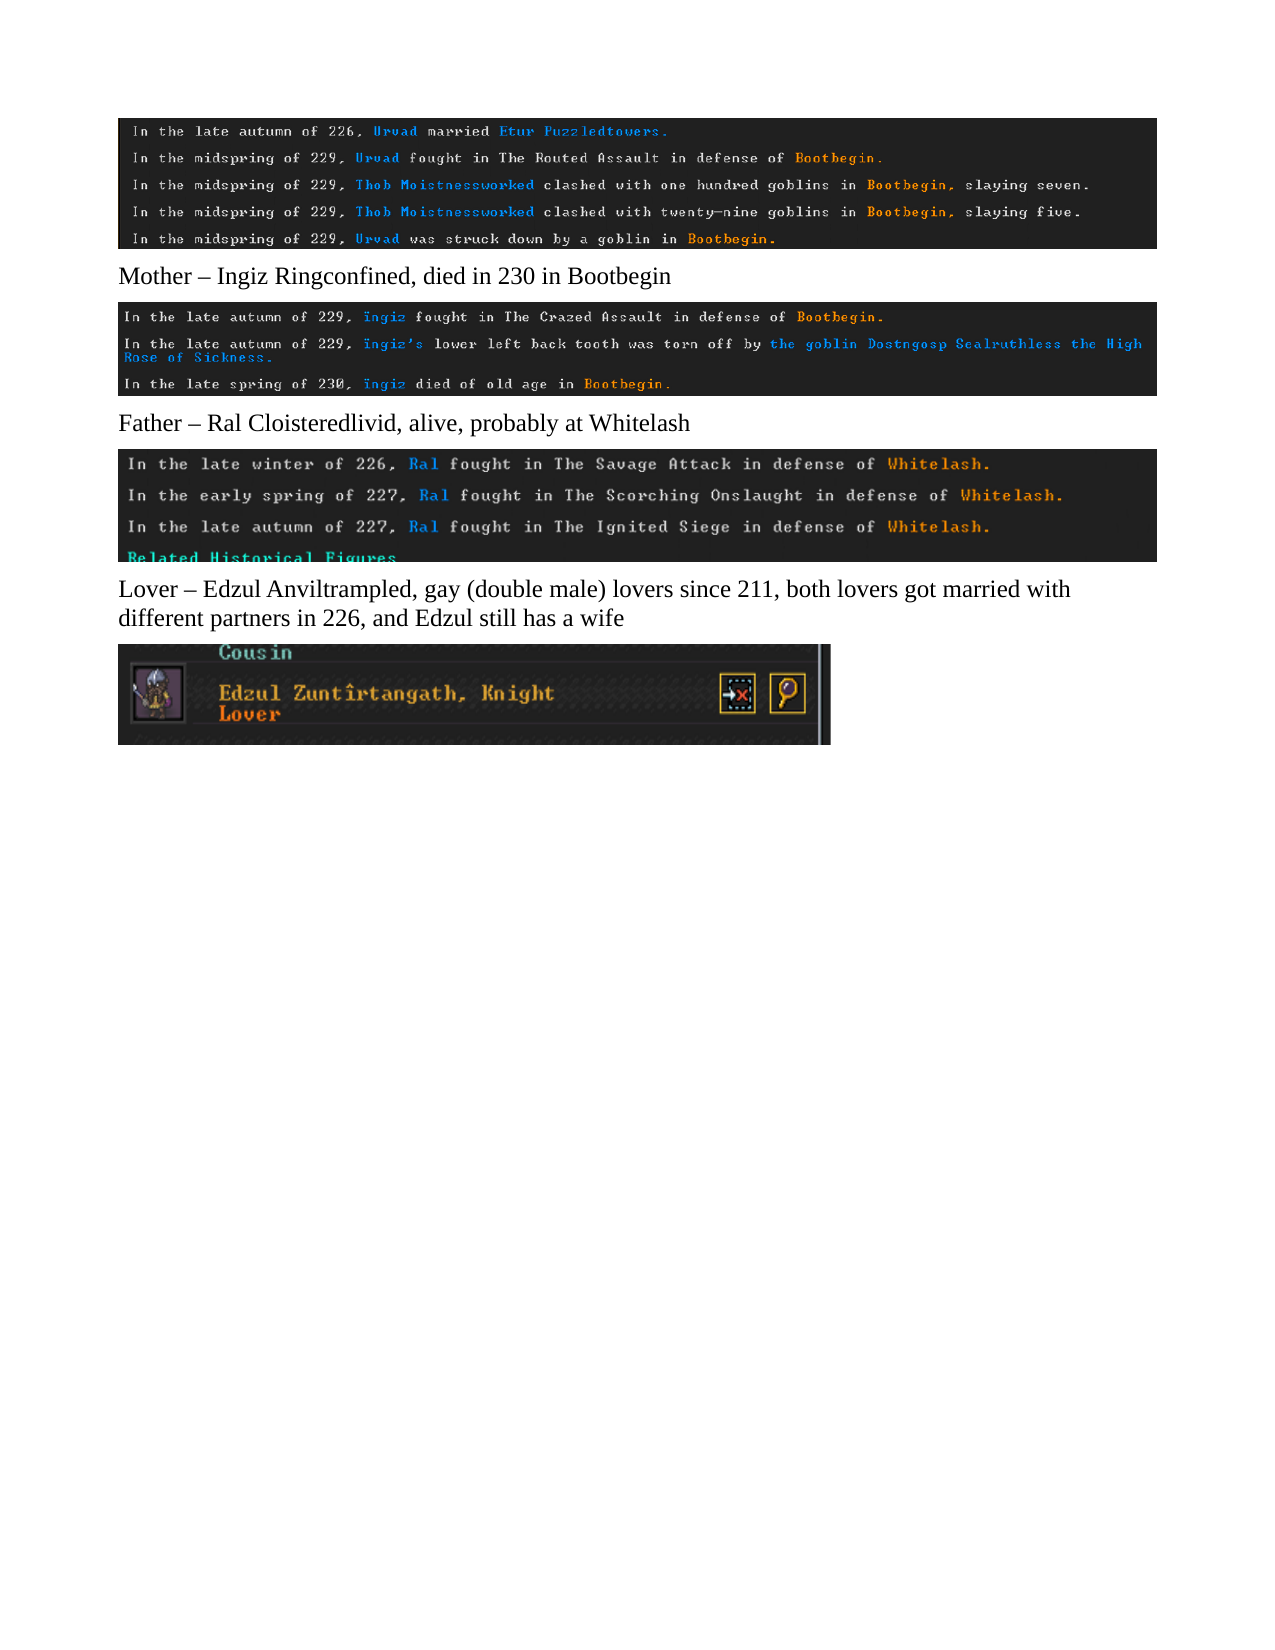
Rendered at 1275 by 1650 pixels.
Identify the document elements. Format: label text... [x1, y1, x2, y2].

picture [118, 302, 1157, 396]
text Mother – Ingiz Ringconfined, died in 230 in Bootbegin [118, 261, 1157, 290]
text Lover – Edzul Anviltrampled, gay (double male) lovers since 211, both lovers got married with different partners in 226, and Edzul still has a wife [118, 574, 1157, 632]
picture [118, 118, 1157, 249]
text Father – Ral Cloisteredlivid, alive, probably at Whitelash [118, 408, 1157, 437]
picture [118, 449, 1157, 562]
picture [118, 644, 831, 745]
